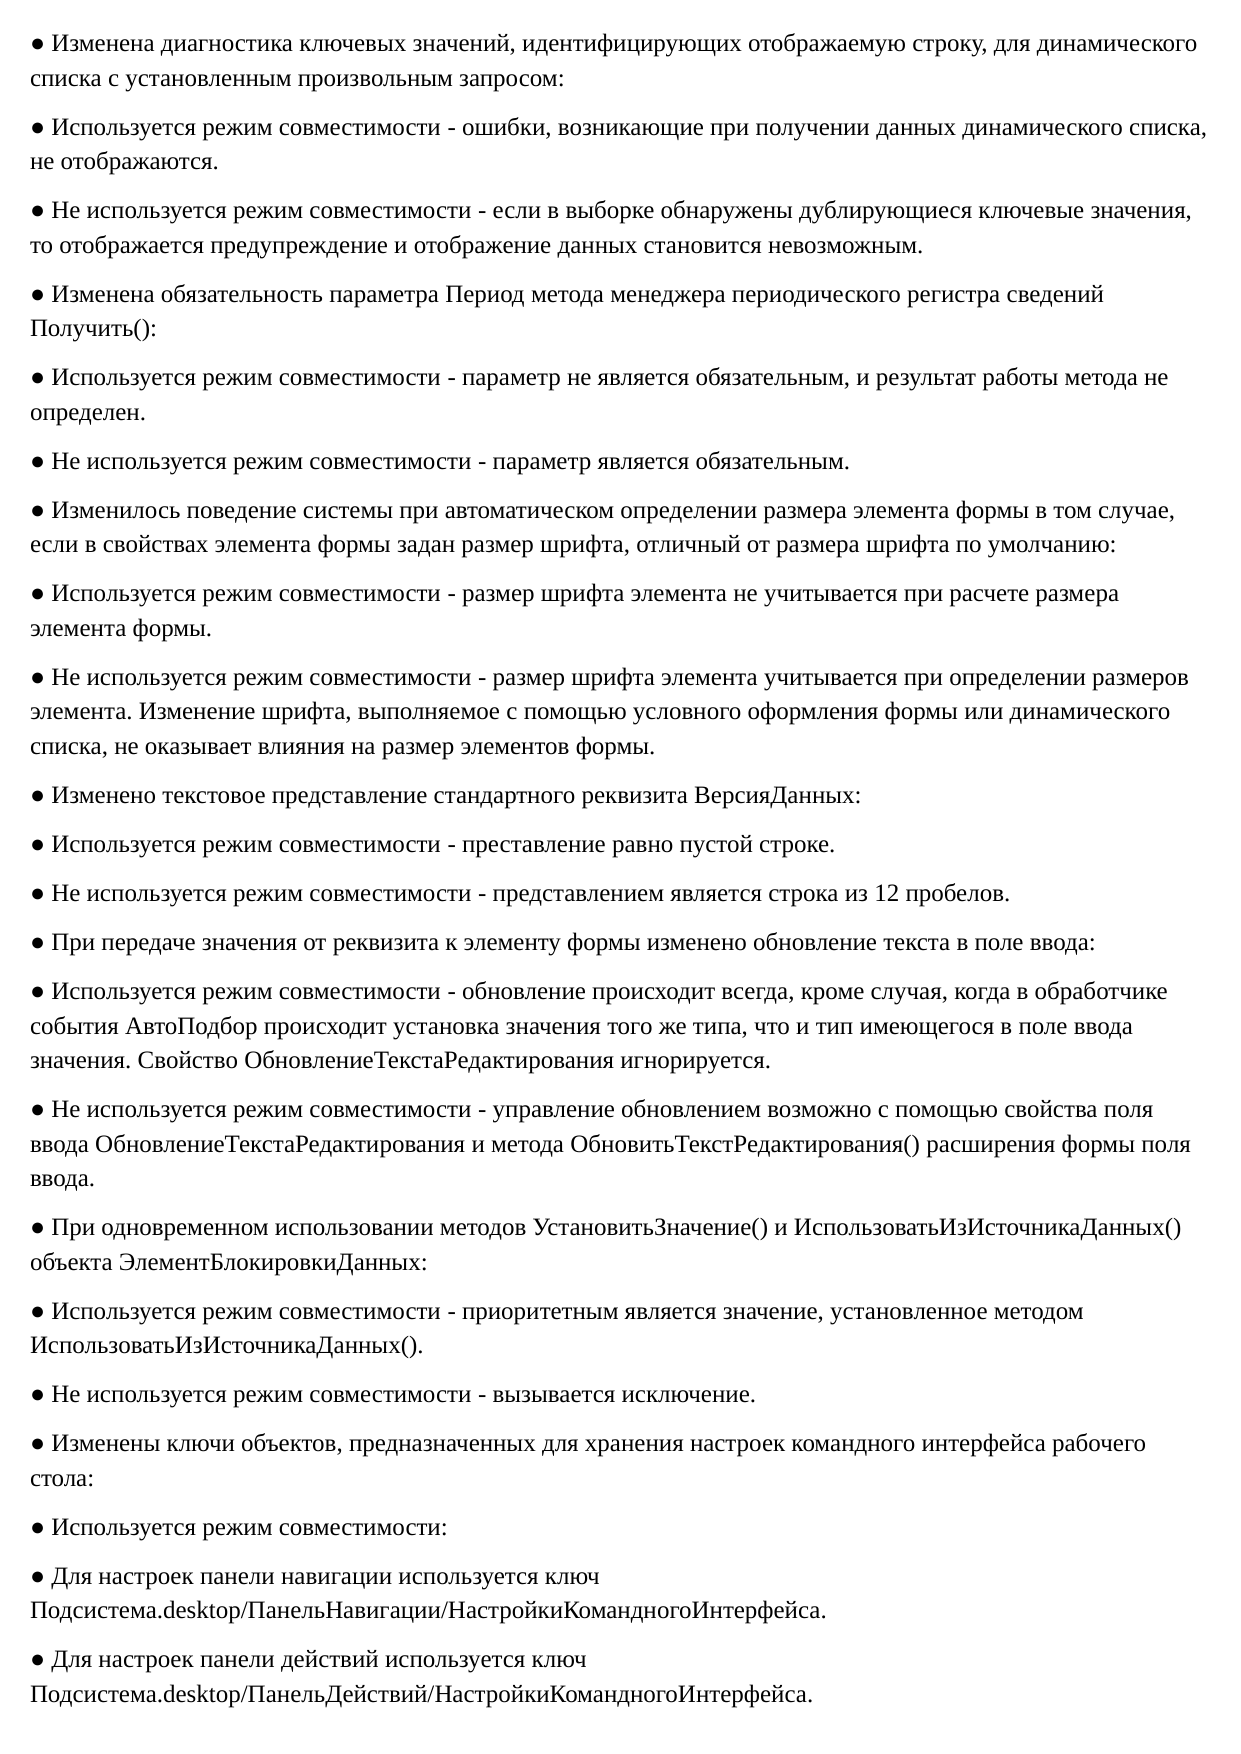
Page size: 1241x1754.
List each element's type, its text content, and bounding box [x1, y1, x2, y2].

text ● Не используется режим совместимости ‑ если в выборке обнаружены дублирующиеся ключевые значения, то отображается предупреждение и отображение данных становится невозможным. [30, 195, 1211, 258]
text ● При одновременном использовании методов УстановитьЗначение() и ИспользоватьИзИсточникаДанных() объекта ЭлементБлокировкиДанных: [30, 1212, 1211, 1276]
text ● Для настроек панели навигации используется ключ Подсистема.desktop/ПанельНавигации/НастройкиКомандногоИнтерфейса. [30, 1561, 1211, 1624]
text ● Используется режим совместимости ‑ преставление равно пустой строке. [30, 829, 1211, 858]
text ● Не используется режим совместимости ‑ управление обновлением возможно с помощью свойства поля ввода ОбновлениеТекстаРедактирования и метода ОбновитьТекстРедактирования() расширения формы поля ввода. [30, 1094, 1211, 1192]
text ● Не используется режим совместимости ‑ параметр является обязательным. [30, 446, 1211, 474]
text ● Используется режим совместимости ‑ размер шрифта элемента не учитывается при расчете размера элемента формы. [30, 578, 1211, 642]
text ● При передаче значения от реквизита к элементу формы изменено обновление текста в поле ввода: [30, 927, 1211, 956]
text ● Изменены ключи объектов, предназначенных для хранения настроек командного интерфейса рабочего стола: [30, 1428, 1211, 1492]
text ● Используется режим совместимости ‑ приоритетным является значение, установленное методом ИспользоватьИзИсточникаДанных(). [30, 1296, 1211, 1359]
text ● Для настроек панели действий используется ключ Подсистема.desktop/ПанельДействий/НастройкиКомандногоИнтерфейса. [30, 1644, 1211, 1708]
text ● Используется режим совместимости ‑ ошибки, возникающие при получении данных динамического списка, не отображаются. [30, 112, 1211, 175]
text ● Изменена обязательность параметра Период метода менеджера периодического регистра сведений Получить(): [30, 279, 1211, 342]
text ● Не используется режим совместимости ‑ размер шрифта элемента учитывается при определении размеров элемента. Изменение шрифта, выполняемое с помощью условного оформления формы или динамического списка, не оказывает влияния на размер элементов формы. [30, 662, 1211, 760]
text ● Изменилось поведение системы при автоматическом определении размера элемента формы в том случае, если в свойствах элемента формы задан размер шрифта, отличный от размера шрифта по умолчанию: [30, 495, 1211, 558]
text ● Используется режим совместимости ‑ параметр не является обязательным, и результат работы метода не определен. [30, 362, 1211, 426]
text ● Не используется режим совместимости ‑ представлением является строка из 12 пробелов. [30, 878, 1211, 907]
text ● Не используется режим совместимости ‑ вызывается исключение. [30, 1379, 1211, 1408]
text ● Изменена диагностика ключевых значений, идентифицирующих отображаемую строку, для динамического списка с установленным произвольным запросом: [30, 28, 1211, 91]
text ● Используется режим совместимости: [30, 1512, 1211, 1541]
text ● Используется режим совместимости ‑ обновление происходит всегда, кроме случая, когда в обработчике события АвтоПодбор происходит установка значения того же типа, что и тип имеющегося в поле ввода значения. Свойство ОбновлениеТекстаРедактирования игнорируется. [30, 976, 1211, 1074]
text ● Изменено текстовое представление стандартного реквизита ВерсияДанных: [30, 780, 1211, 809]
